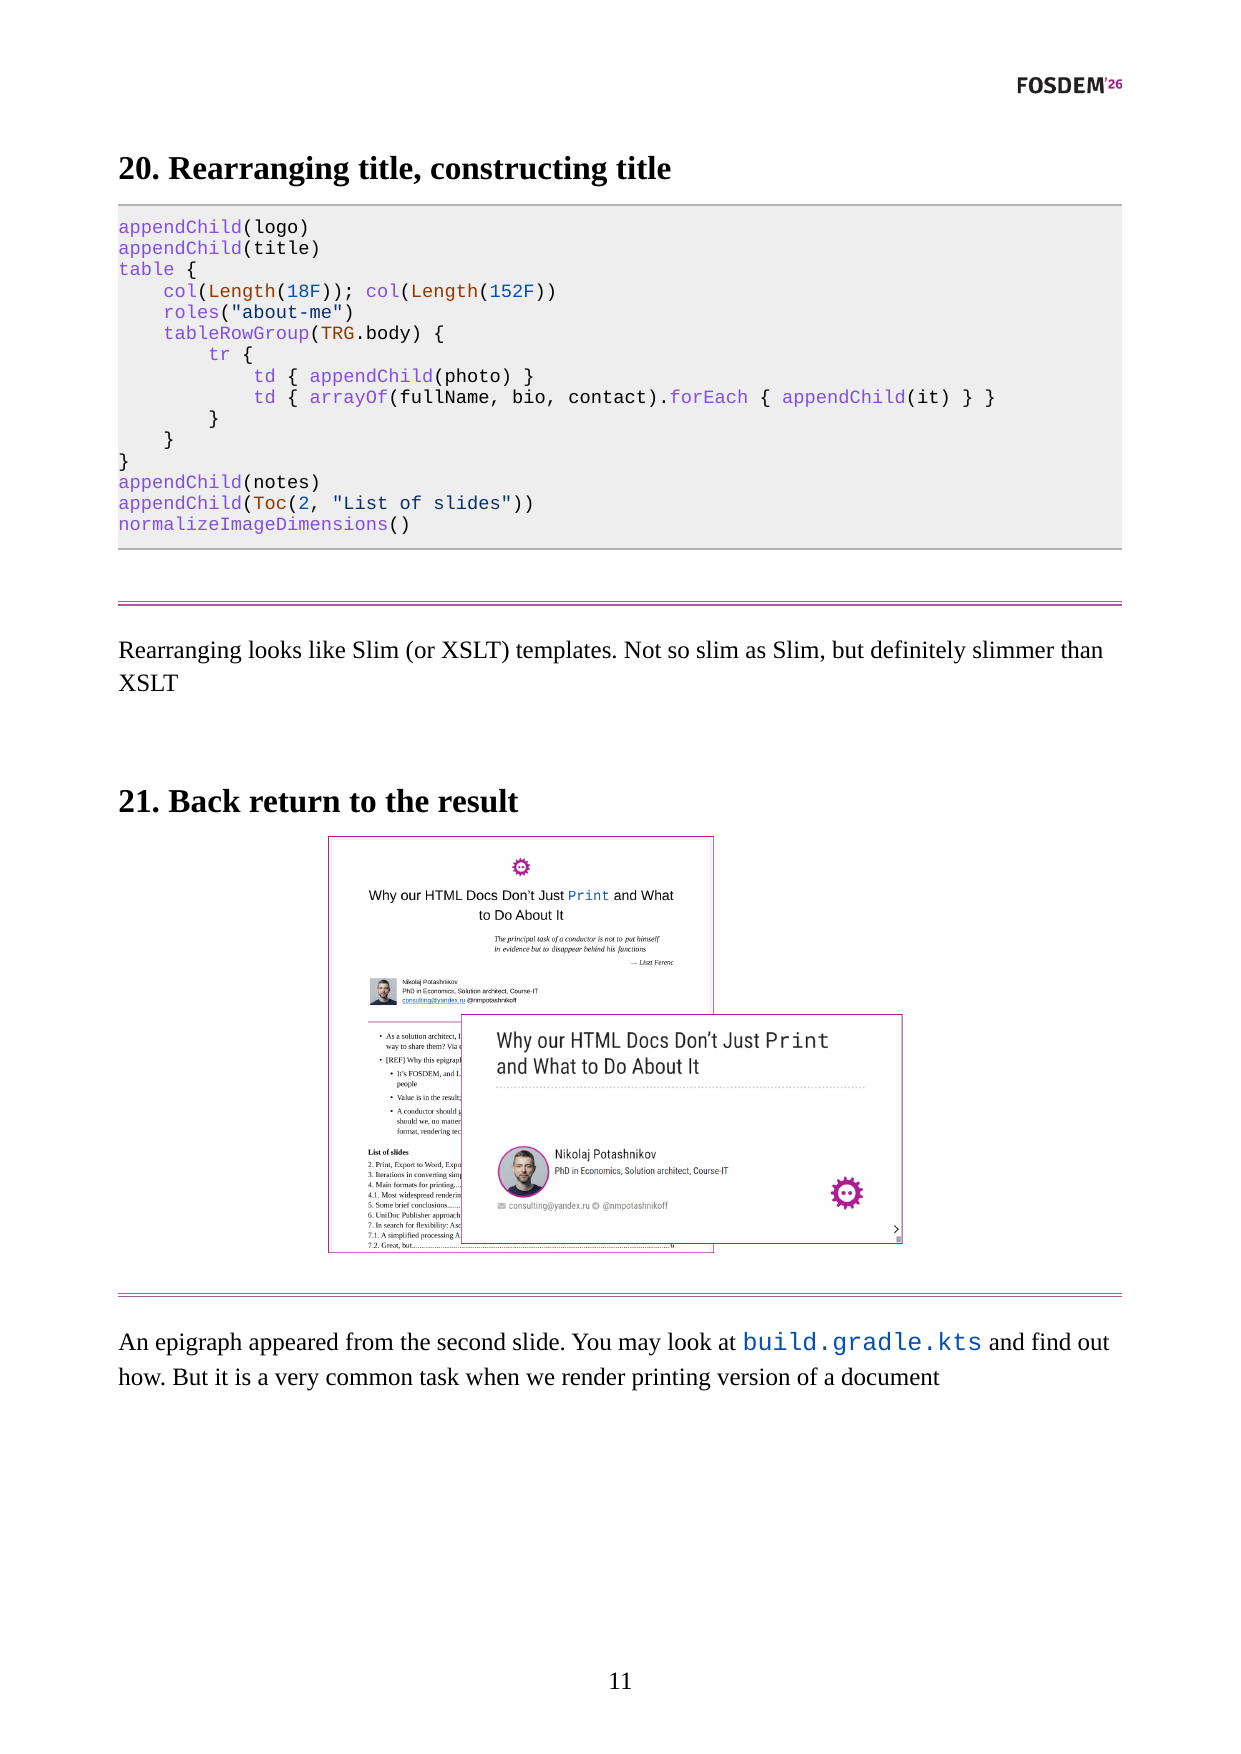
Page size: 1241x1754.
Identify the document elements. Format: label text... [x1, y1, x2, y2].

text An epigraph appeared from the second slide. You may look at build.gradle.kts and find out how. But it is a very common task when we render printing version of a document [118, 1327, 1122, 1391]
picture [328, 836, 912, 1253]
subtitle 21. Back return to the result [118, 781, 1122, 819]
picture [1017, 76, 1123, 94]
subtitle 20. Rearranging title, constructing title [118, 148, 1122, 187]
text appendChild(logo) appendChild(title) table { col(Length(18F)); col(Length(152F)) roles("about-me") tableRowGroup(TRG.body) { tr { td { appendChild(photo) } td { arrayOf(fullName, bio, contact).forEach { appendChild(it) } } } } } appendChild(notes) appendChild(Toc(2, "List of slides")) normalizeImageDimensions() [118, 206, 1122, 548]
text Rearranging looks like Slim (or XSLT) templates. Not so slim as Slim, but definitely slimmer than XSLT [118, 635, 1122, 697]
